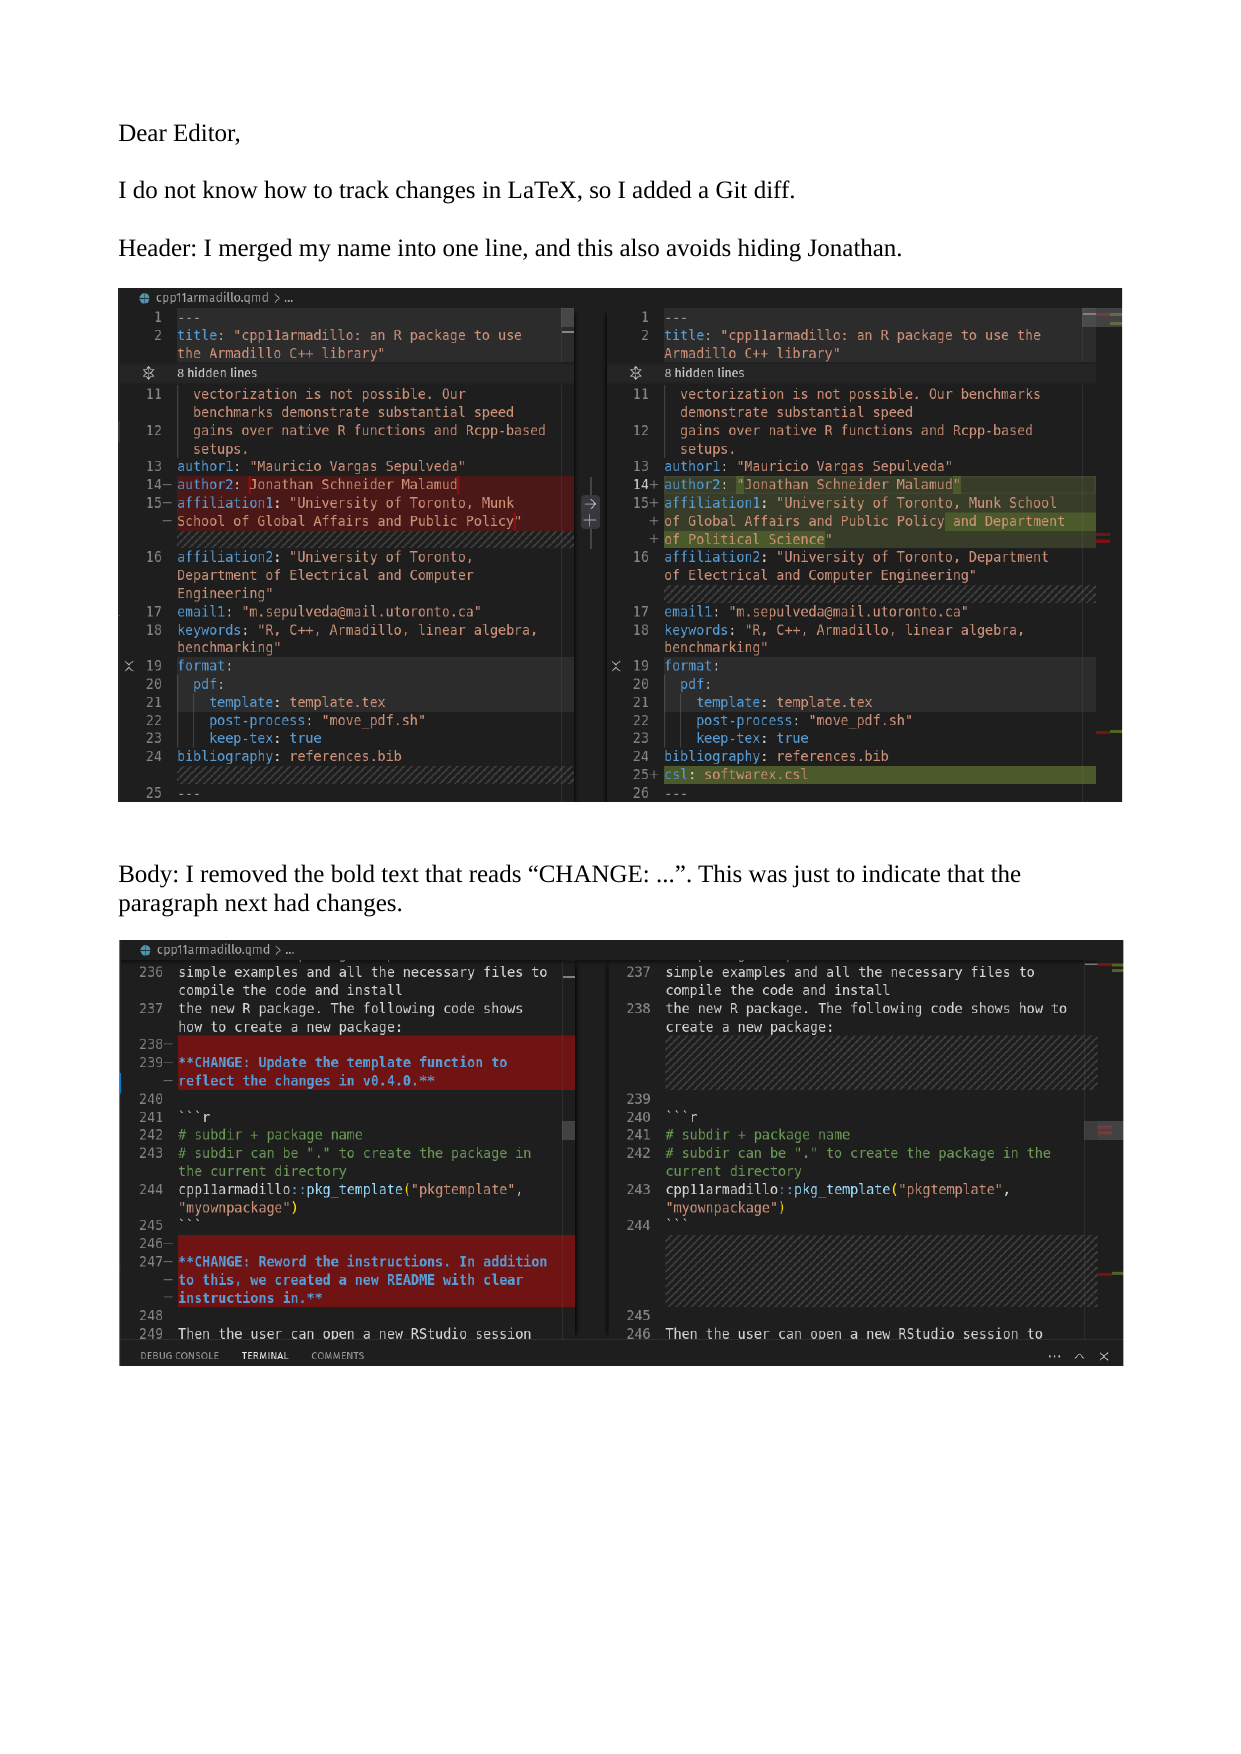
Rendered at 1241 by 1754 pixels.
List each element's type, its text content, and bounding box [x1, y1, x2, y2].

text Body: I removed the bold text that reads “CHANGE: ...”. This was just to indicate that the paragraph next had changes. [118, 859, 1122, 917]
text Header: I merged my name into one line, and this also avoids hiding Jonathan. [118, 233, 1122, 262]
text I do not know how to track changes in LaTeX, so I added a Git diff. [118, 176, 1122, 204]
picture [119, 940, 1124, 1366]
text Dear Editor, [118, 118, 1122, 147]
picture [118, 288, 1123, 802]
